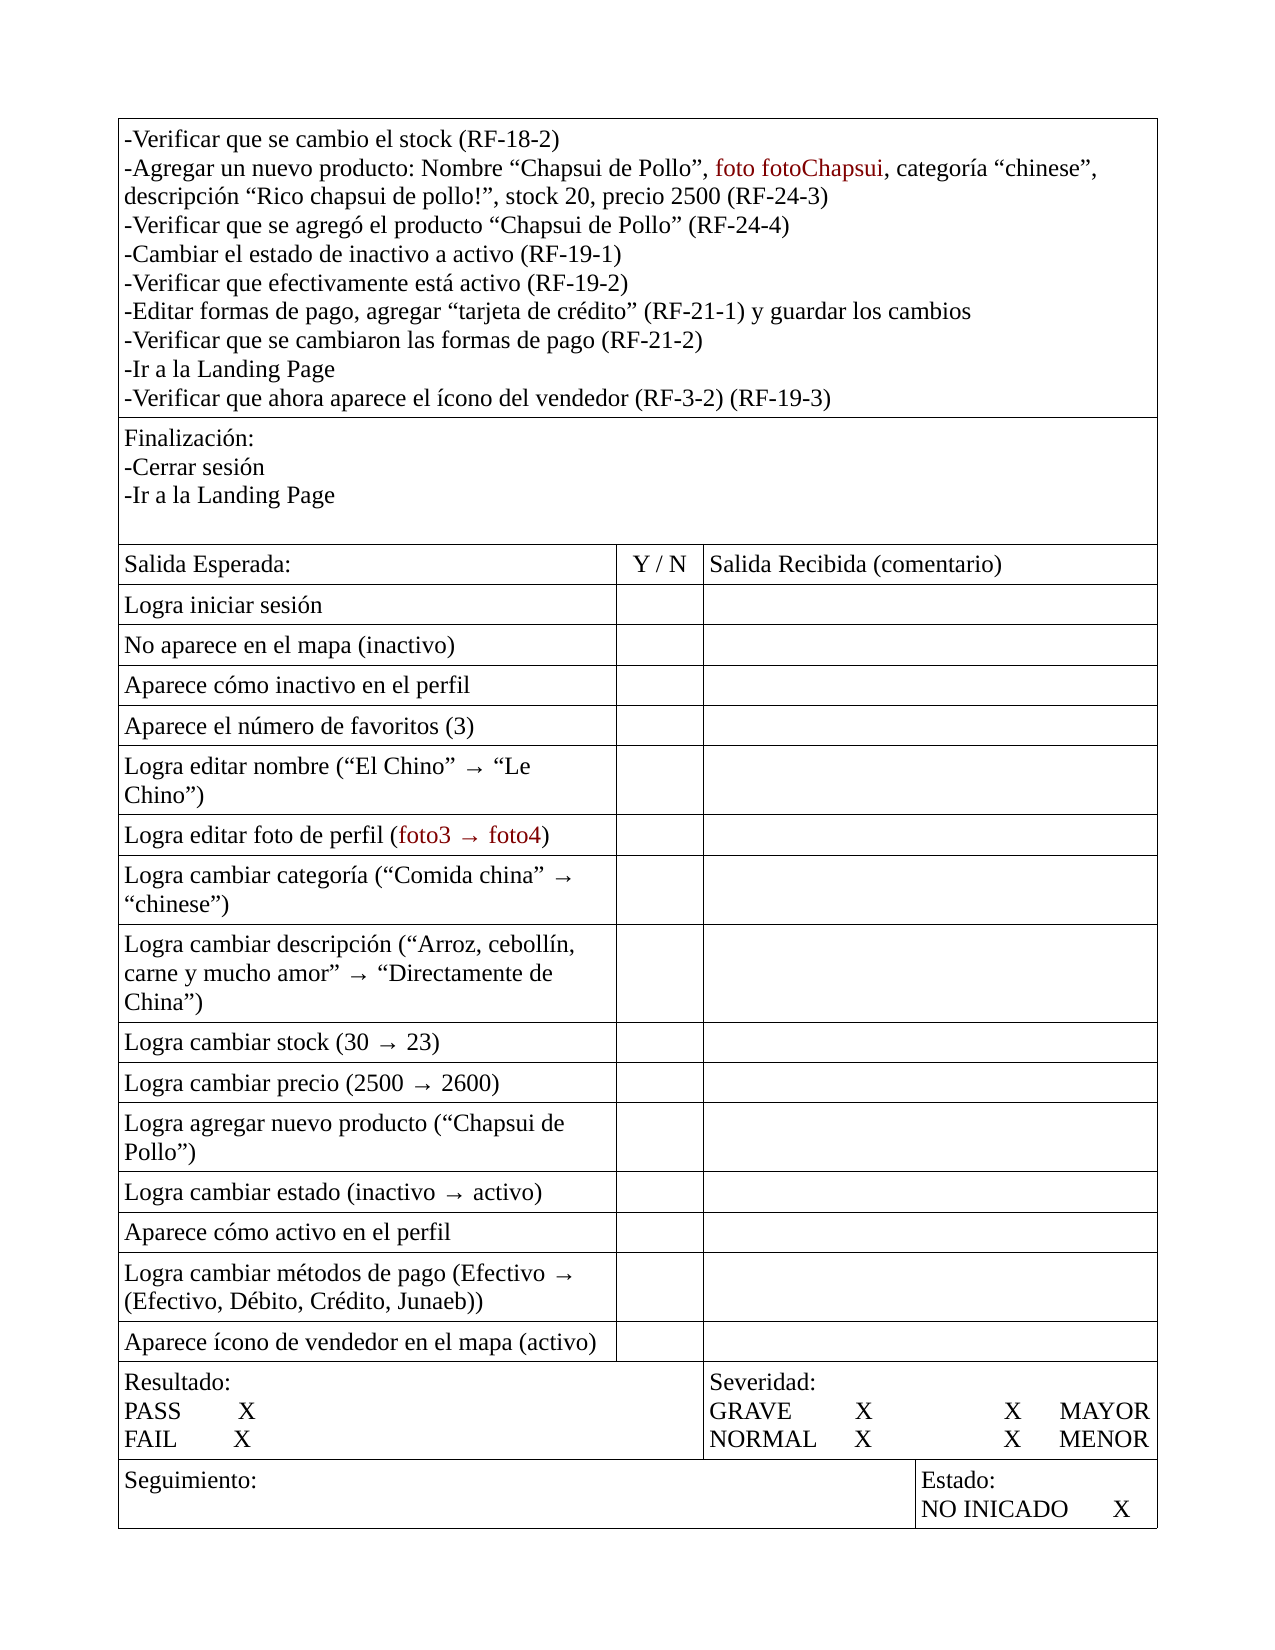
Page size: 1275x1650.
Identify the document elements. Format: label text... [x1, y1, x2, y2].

table_cell [617, 925, 703, 1022]
table_cell [617, 706, 703, 745]
table_cell [617, 815, 703, 855]
table_cell [704, 746, 1157, 814]
table_cell Aparece cómo activo en el perfil [119, 1213, 616, 1252]
table_cell Finalización: -Cerrar sesión -Ir a la Landing Page [119, 418, 1157, 544]
table_cell Logra cambiar métodos de pago (Efectivo → (Efectivo, Débito, Crédito, Junaeb)) [119, 1253, 616, 1321]
table_cell Aparece ícono de vendedor en el mapa (activo) [119, 1322, 616, 1361]
table_cell [617, 625, 703, 665]
table_cell Aparece el número de favoritos (3) [119, 706, 616, 745]
table_cell [704, 1023, 1157, 1062]
table_cell Logra agregar nuevo producto (“Chapsui de Pollo”) [119, 1103, 616, 1171]
table_cell Logra cambiar descripción (“Arroz, cebollín, carne y mucho amor” → “Directamente de China”) [119, 925, 616, 1022]
table_cell No aparece en el mapa (inactivo) [119, 625, 616, 665]
table_cell Estado: NO INICADO X [916, 1460, 1157, 1528]
table_cell Logra cambiar estado (inactivo → activo) [119, 1172, 616, 1212]
table_cell [704, 1103, 1157, 1171]
table_cell Y / N [617, 545, 703, 584]
table_cell Logra editar foto de perfil (foto3 → foto4) [119, 815, 616, 855]
table_cell [617, 1253, 703, 1321]
table_cell [704, 1063, 1157, 1102]
table_cell [617, 666, 703, 705]
table_cell [704, 815, 1157, 855]
table_cell [704, 1253, 1157, 1321]
table_cell [704, 585, 1157, 624]
table_cell -Verificar que se cambio el stock (RF-18-2) -Agregar un nuevo producto: Nombre “Chapsui de Pollo”, foto fotoChapsui, categoría “chinese”, descripción “Rico chapsui de pollo!”, stock 20, precio 2500 (RF-24-3) -Verificar que se agregó el producto “Chapsui de Pollo” (RF-24-4) -Cambiar el estado de inactivo a activo (RF-19-1) -Verificar que efectivamente está activo (RF-19-2) -Editar formas de pago, agregar “tarjeta de crédito” (RF-21-1) y guardar los cambios -Verificar que se cambiaron las formas de pago (RF-21-2) -Ir a la Landing Page -Verificar que ahora aparece el ícono del vendedor (RF-3-2) (RF-19-3) [119, 119, 1157, 417]
table_cell Logra cambiar categoría (“Comida china” → “chinese”) [119, 856, 616, 924]
table_cell Logra cambiar stock (30 → 23) [119, 1023, 616, 1062]
table_cell Logra cambiar precio (2500 → 2600) [119, 1063, 616, 1102]
table_cell Logra iniciar sesión [119, 585, 616, 624]
table_cell [617, 1023, 703, 1062]
table_cell [617, 1063, 703, 1102]
table_cell Seguimiento: [119, 1460, 915, 1528]
table_cell [617, 585, 703, 624]
table_cell [704, 925, 1157, 1022]
table_cell [704, 666, 1157, 705]
table_cell [704, 1213, 1157, 1252]
table_cell Logra editar nombre (“El Chino” → “Le Chino”) [119, 746, 616, 814]
table_cell [704, 856, 1157, 924]
table_cell Resultado: PASS X FAIL X [119, 1362, 703, 1459]
table_cell Severidad: GRAVE X X MAYOR NORMAL X X MENOR [704, 1362, 1157, 1459]
table_cell [617, 1213, 703, 1252]
table_cell [617, 1172, 703, 1212]
table_cell [704, 625, 1157, 665]
table_cell Aparece cómo inactivo en el perfil [119, 666, 616, 705]
table_cell [617, 746, 703, 814]
table_cell [617, 856, 703, 924]
table_cell [704, 1322, 1157, 1361]
table_cell [704, 706, 1157, 745]
table_cell [617, 1322, 703, 1361]
table_cell Salida Esperada: [119, 545, 616, 584]
table_cell Salida Recibida (comentario) [704, 545, 1157, 584]
table_cell [704, 1172, 1157, 1212]
table_cell [617, 1103, 703, 1171]
